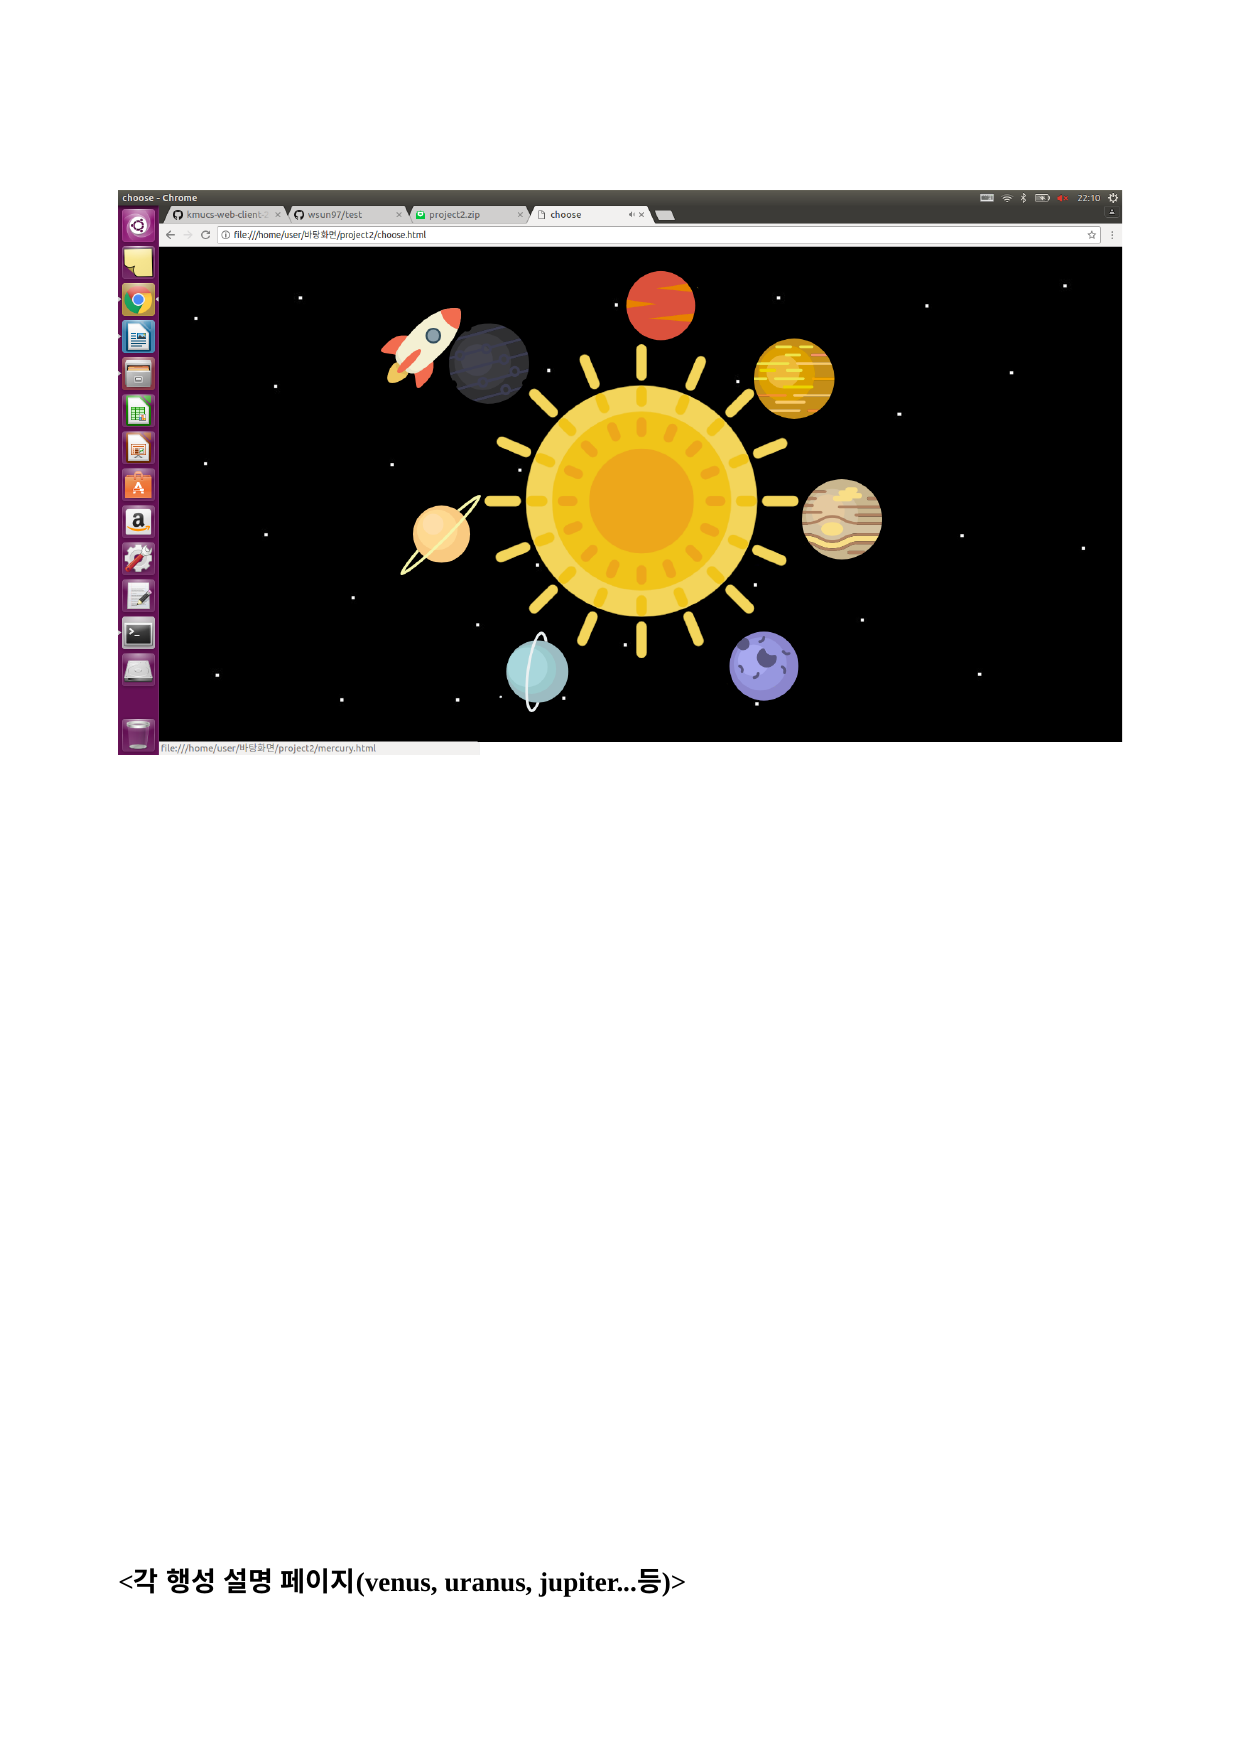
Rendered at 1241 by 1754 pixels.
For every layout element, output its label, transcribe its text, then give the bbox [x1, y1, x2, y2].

text <각 행성 설명 페이지(venus, uranus, jupiter...등)> [118, 1560, 1122, 1599]
picture [118, 190, 1123, 755]
